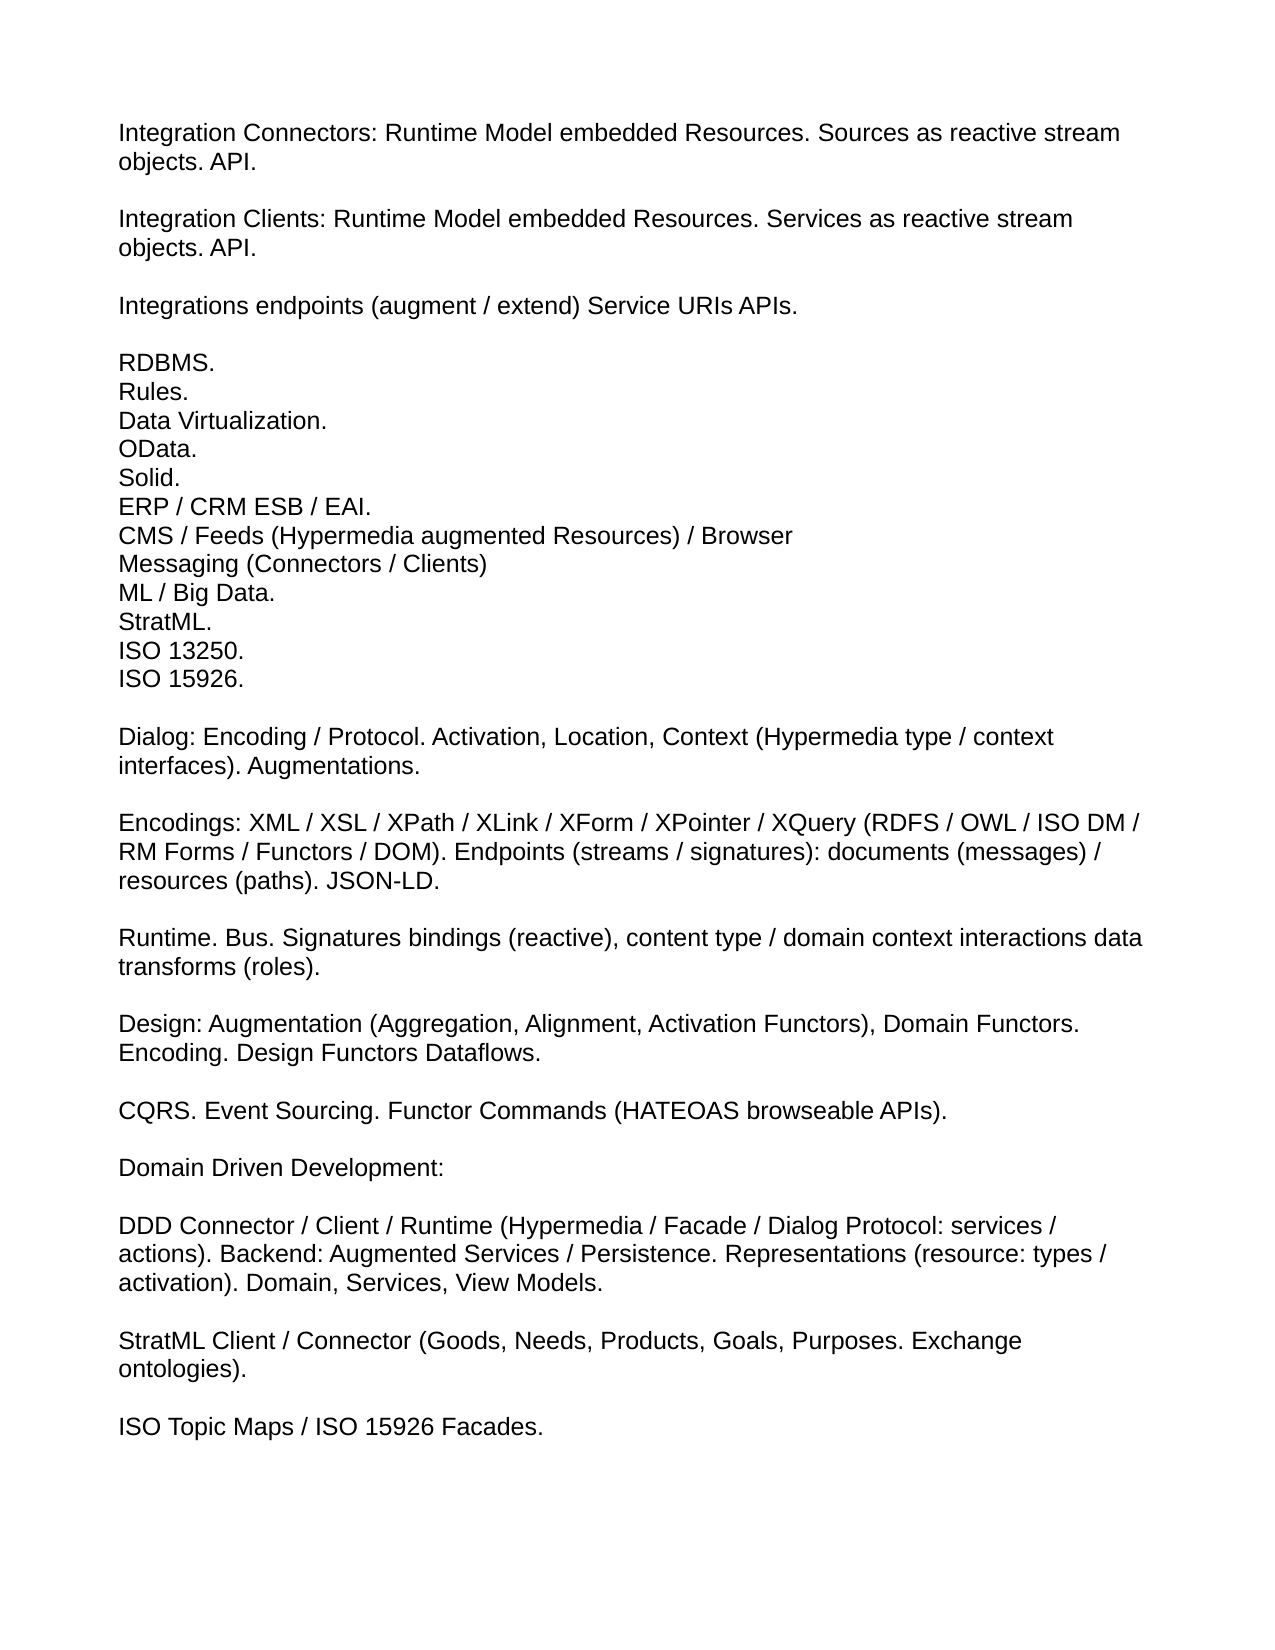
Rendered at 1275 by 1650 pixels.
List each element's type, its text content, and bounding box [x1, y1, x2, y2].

text StratML Client / Connector (Goods, Needs, Products, Goals, Purposes. Exchange ontologies). [118, 1326, 1157, 1383]
text CMS / Feeds (Hypermedia augmented Resources) / Browser [118, 521, 1157, 549]
text RDBMS. [118, 348, 1157, 377]
text Integration Connectors: Runtime Model embedded Resources. Sources as reactive stream objects. API. [118, 118, 1157, 176]
text Domain Driven Development: [118, 1153, 1157, 1182]
text Solid. [118, 463, 1157, 492]
text ISO 13250. [118, 636, 1157, 664]
text Integration Clients: Runtime Model embedded Resources. Services as reactive stream objects. API. [118, 204, 1157, 262]
text Rules. [118, 377, 1157, 406]
text Data Virtualization. [118, 406, 1157, 434]
text Encodings: XML / XSL / XPath / XLink / XForm / XPointer / XQuery (RDFS / OWL / ISO DM / RM Forms / Functors / DOM). Endpoints (streams / signatures): documents (messages) / resources (paths). JSON-LD. [118, 808, 1157, 894]
text ERP / CRM ESB / EAI. [118, 492, 1157, 521]
text StratML. [118, 607, 1157, 636]
text Messaging (Connectors / Clients) [118, 549, 1157, 578]
text Design: Augmentation (Aggregation, Alignment, Activation Functors), Domain Functors. Encoding. Design Functors Dataflows. [118, 1009, 1157, 1067]
text DDD Connector / Client / Runtime (Hypermedia / Facade / Dialog Protocol: services / actions). Backend: Augmented Services / Persistence. Representations (resource: types / activation). Domain, Services, View Models. [118, 1211, 1157, 1297]
text ISO 15926. [118, 664, 1157, 693]
text Runtime. Bus. Signatures bindings (reactive), content type / domain context interactions data transforms (roles). [118, 923, 1157, 981]
text ISO Topic Maps / ISO 15926 Facades. [118, 1412, 1157, 1441]
text Dialog: Encoding / Protocol. Activation, Location, Context (Hypermedia type / context interfaces). Augmentations. [118, 722, 1157, 779]
text OData. [118, 434, 1157, 463]
text Integrations endpoints (augment / extend) Service URIs APIs. [118, 291, 1157, 319]
text ML / Big Data. [118, 578, 1157, 607]
text CQRS. Event Sourcing. Functor Commands (HATEOAS browseable APIs). [118, 1096, 1157, 1124]
